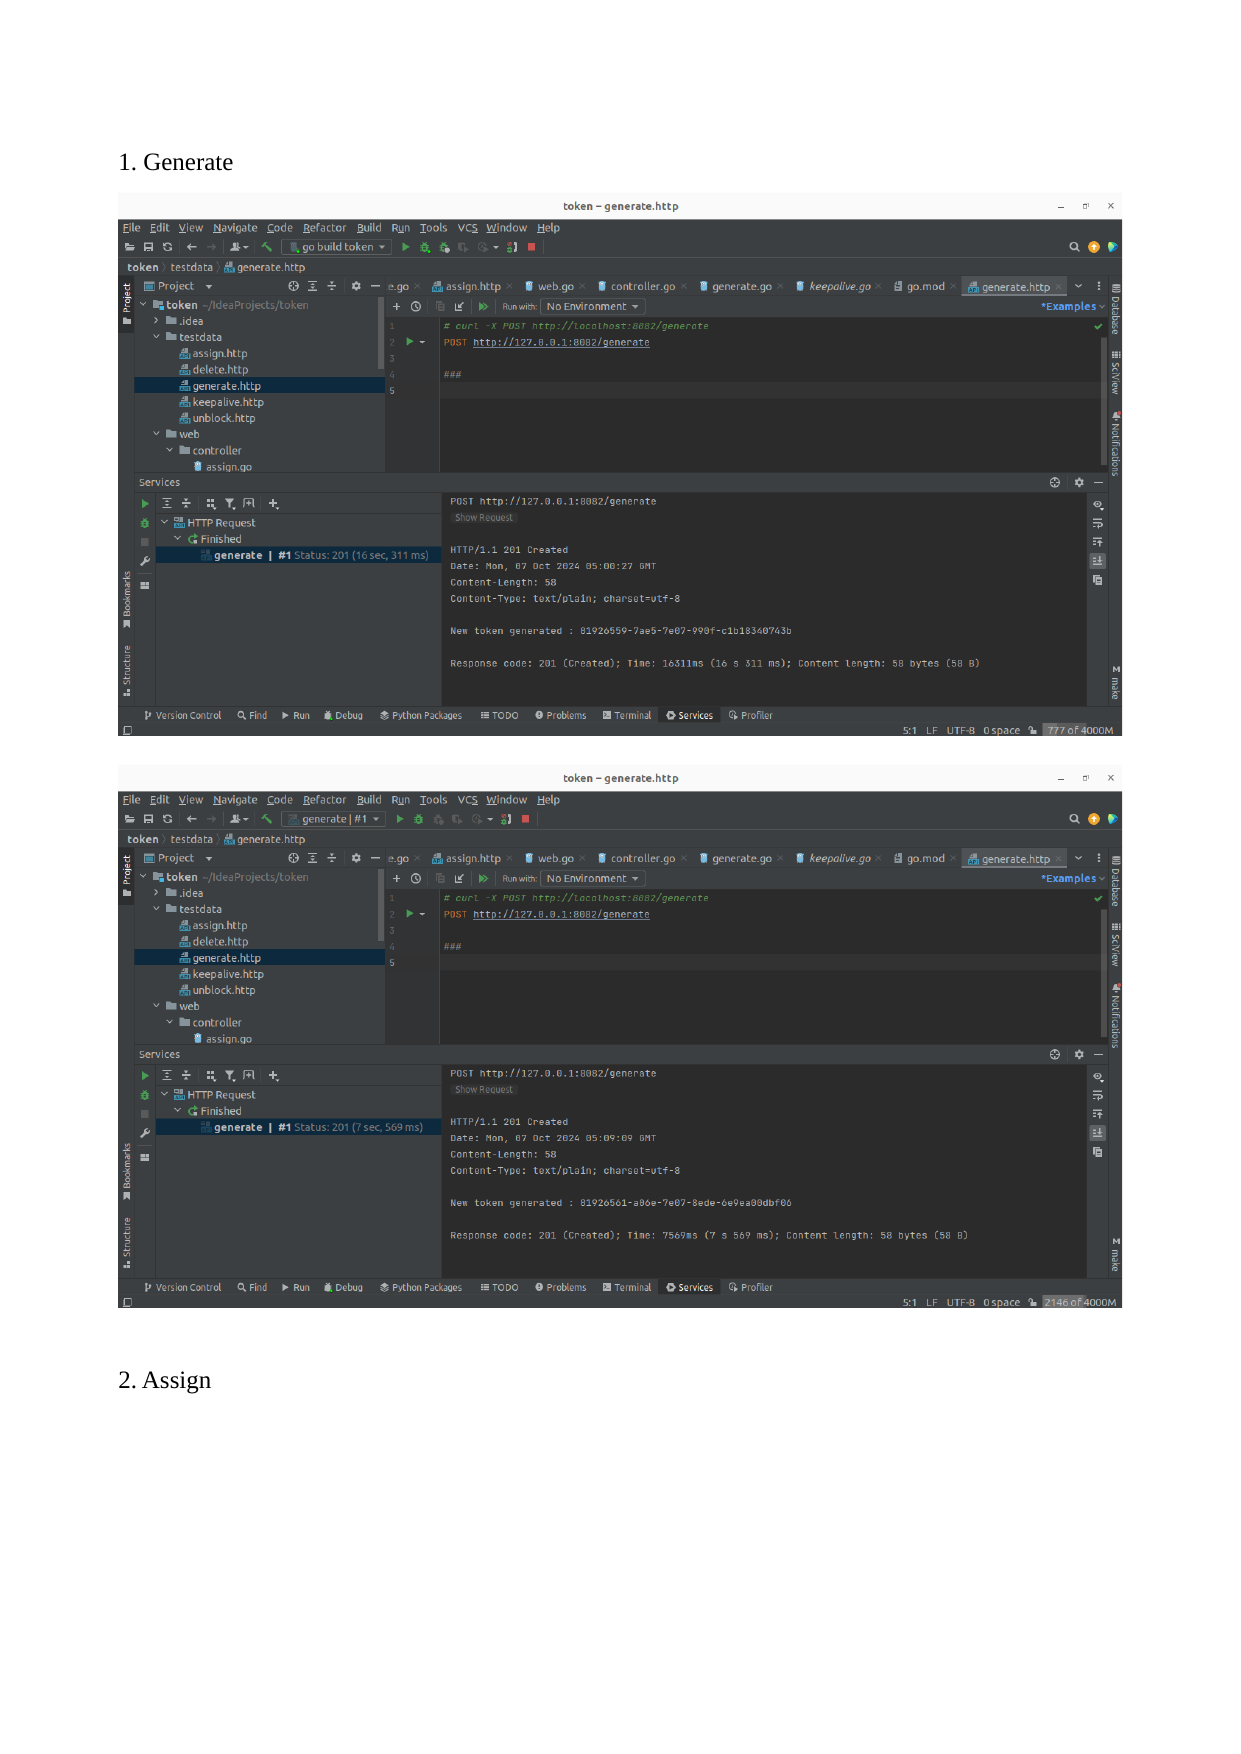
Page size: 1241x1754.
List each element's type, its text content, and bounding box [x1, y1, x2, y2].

text 1. Generate [118, 147, 1122, 176]
picture [118, 192, 1123, 736]
text 2. Assign [118, 1365, 1122, 1394]
picture [118, 764, 1123, 1308]
